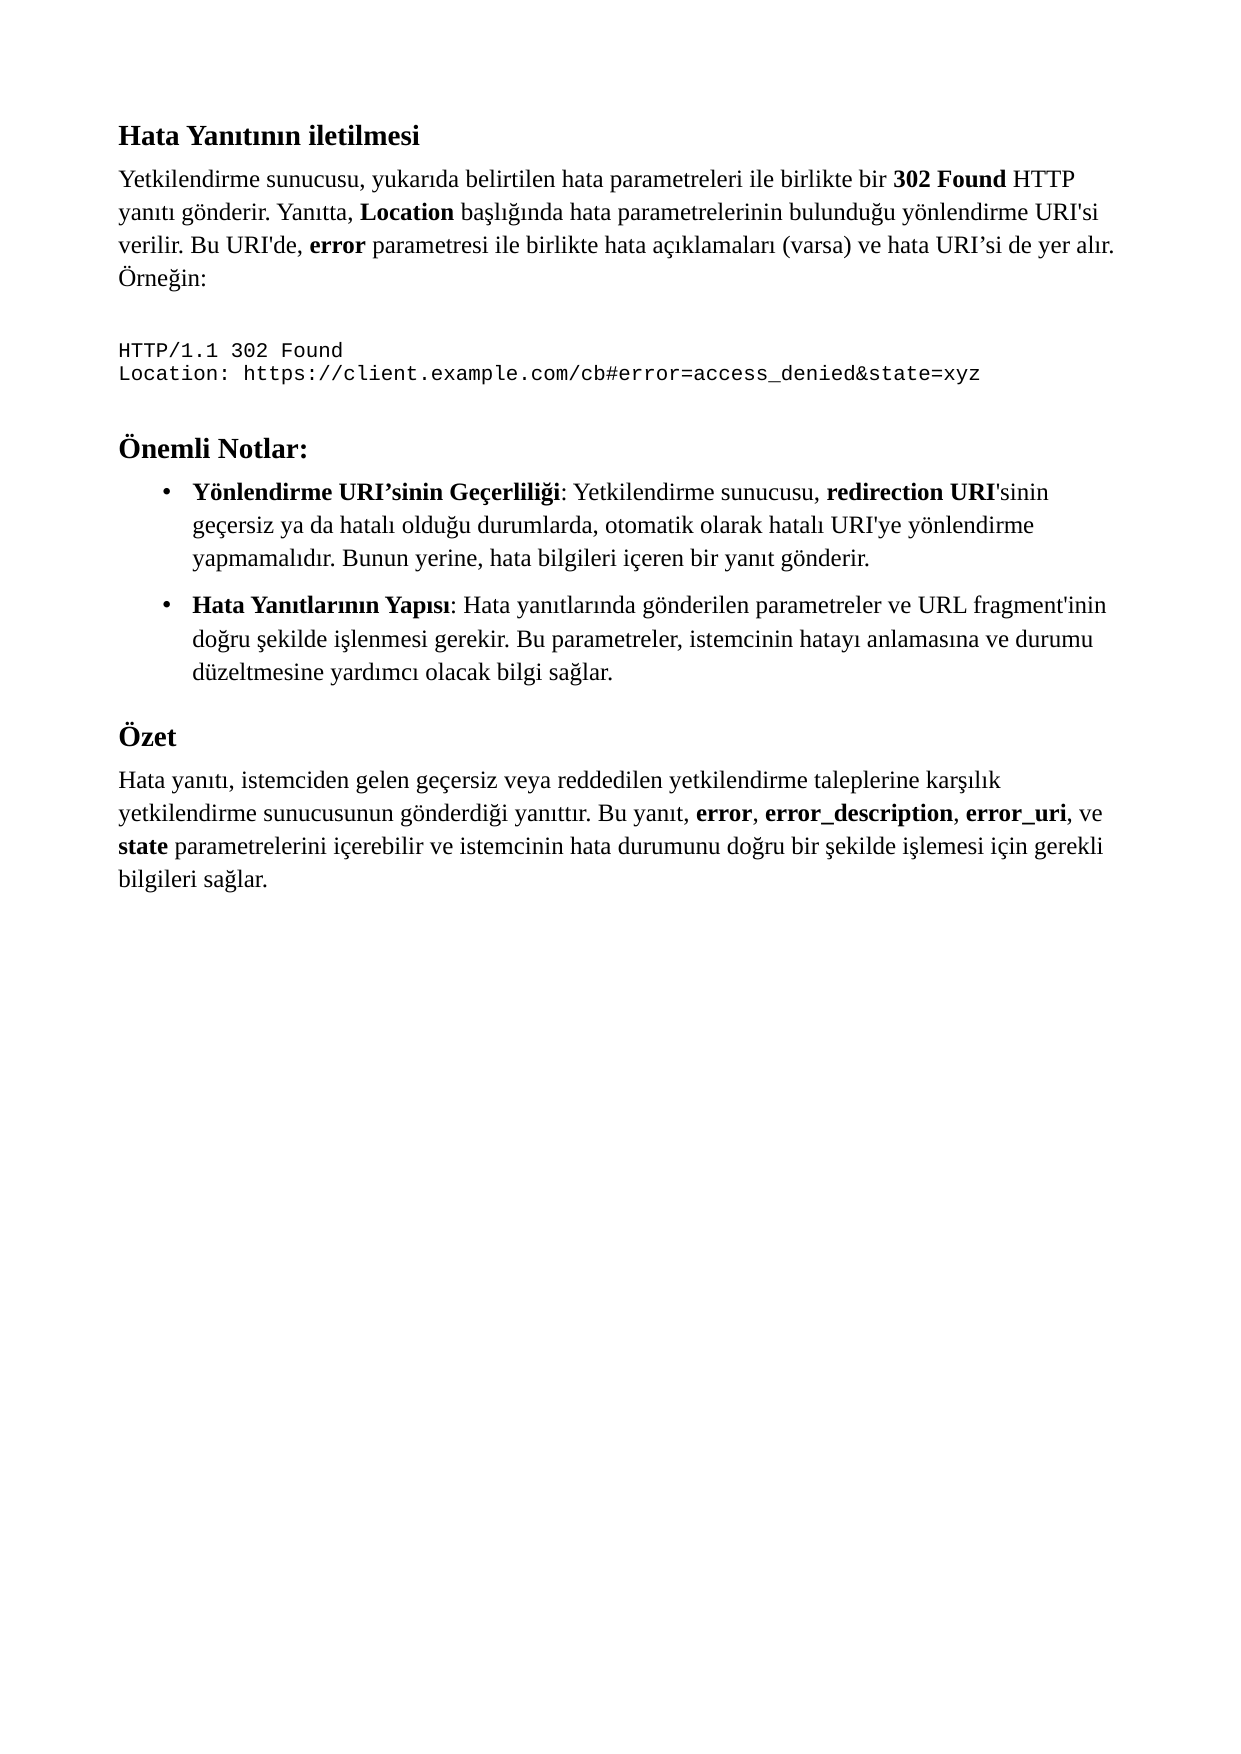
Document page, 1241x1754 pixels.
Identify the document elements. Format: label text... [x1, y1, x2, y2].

text Yetkilendirme sunucusu, yukarıda belirtilen hata parametreleri ile birlikte bir 302 Found HTTP yanıtı gönderir. Yanıtta, Location başlığında hata parametrelerinin bulunduğu yönlendirme URI'si verilir. Bu URI'de, error parametresi ile birlikte hata açıklamaları (varsa) ve hata URI’si de yer alır. Örneğin: [118, 164, 1122, 292]
subtitle Hata Yanıtının iletilmesi [118, 118, 1122, 152]
text Hata yanıtı, istemciden gelen geçersiz veya reddedilen yetkilendirme taleplerine karşılık yetkilendirme sunucusunun gönderdiği yanıttır. Bu yanıt, error, error_description, error_uri, ve state parametrelerini içerebilir ve istemcinin hata durumunu doğru bir şekilde işlemesi için gerekli bilgileri sağlar. [118, 765, 1122, 893]
list Hata Yanıtlarının Yapısı: Hata yanıtlarında gönderilen parametreler ve URL fragment'inin doğru şekilde işlenmesi gerekir. Bu parametreler, istemcinin hatayı anlamasına ve durumu düzeltmesine yardımcı olacak bilgi sağlar. [162, 591, 1122, 685]
list Yönlendirme URI’sinin Geçerliliği: Yetkilendirme sunucusu, redirection URI'sinin geçersiz ya da hatalı olduğu durumlarda, otomatik olarak hatalı URI'ye yönlendirme yapmamalıdır. Bunun yerine, hata bilgileri içeren bir yanıt gönderir. [162, 477, 1122, 572]
text HTTP/1.1 302 Found [118, 339, 1122, 363]
subtitle Önemli Notlar: [118, 431, 1122, 464]
text Location: https://client.example.com/cb#error=access_denied&state=xyz [118, 363, 1122, 387]
subtitle Özet [118, 719, 1122, 752]
